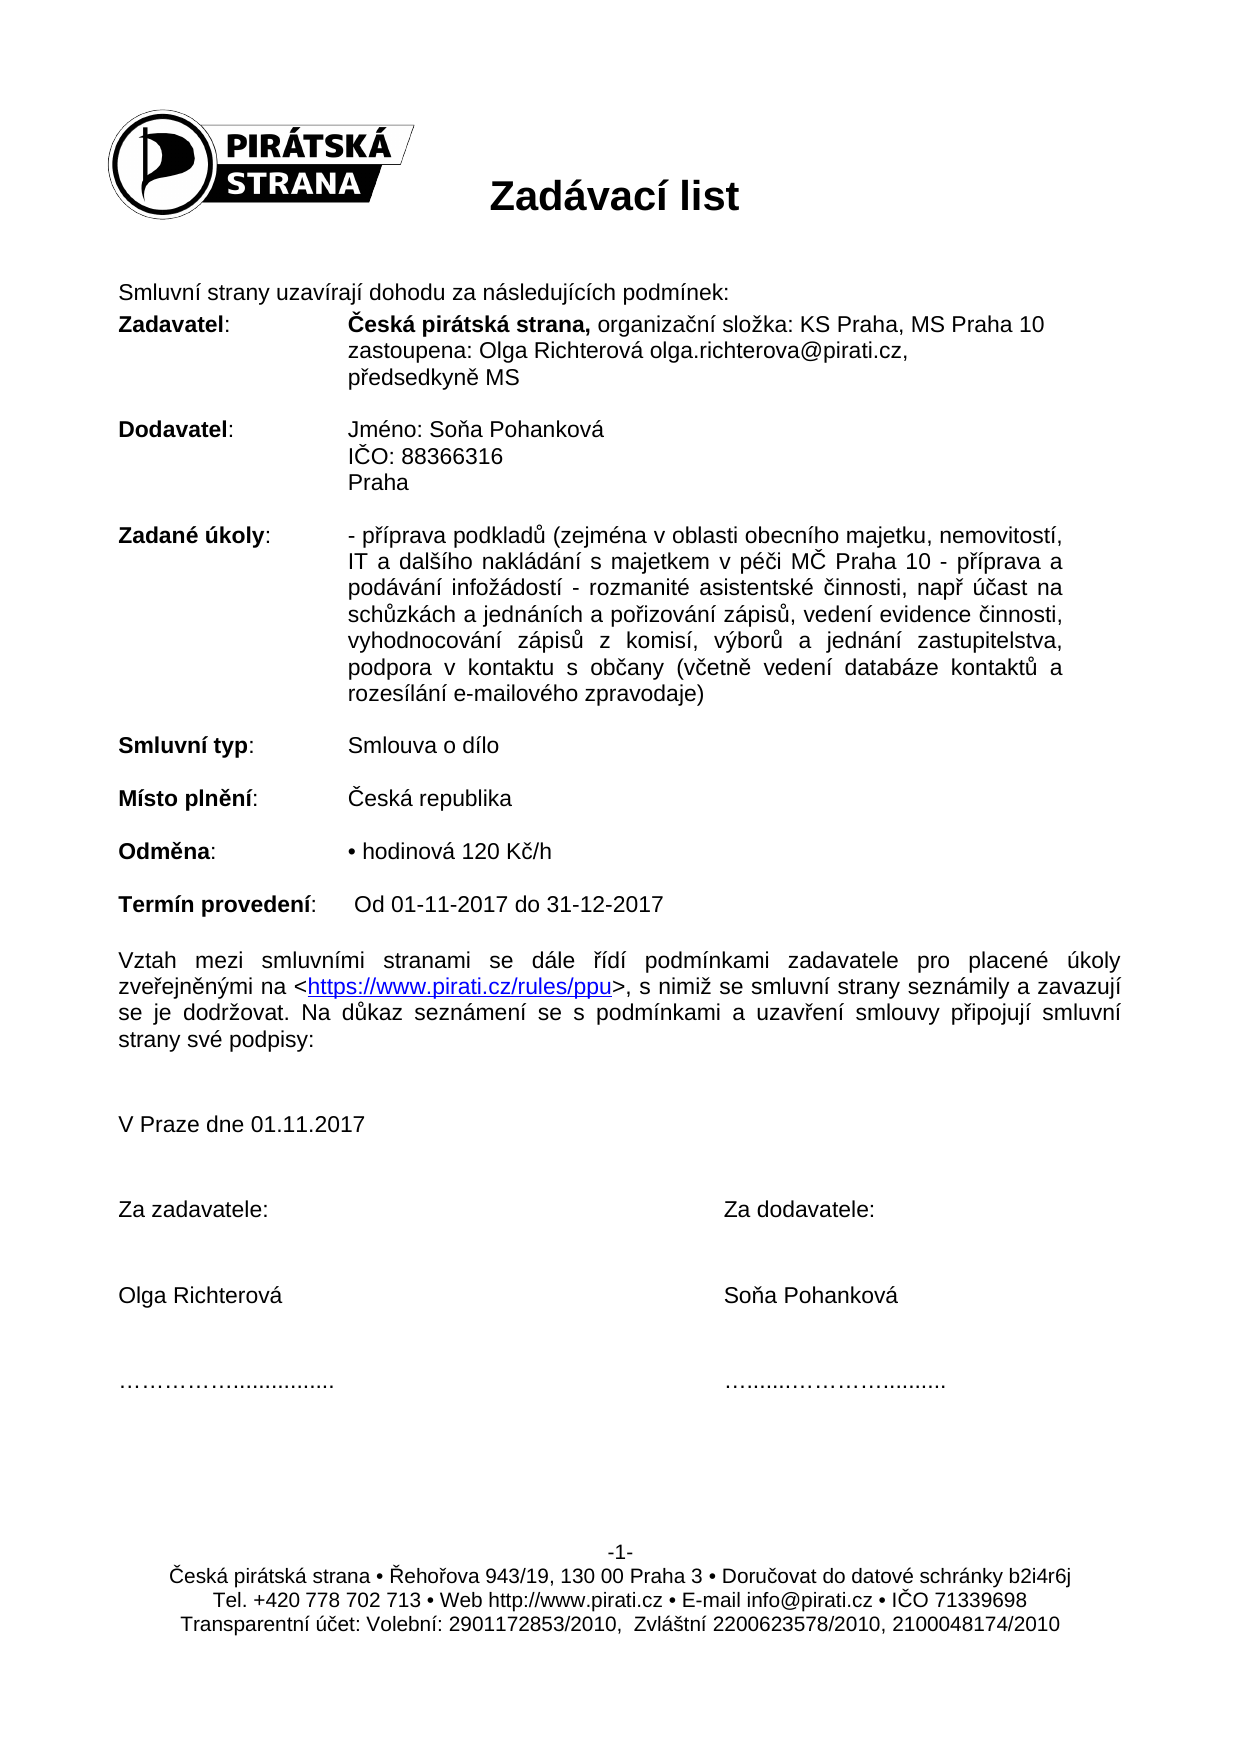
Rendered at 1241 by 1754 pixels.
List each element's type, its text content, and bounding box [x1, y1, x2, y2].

table_cell Smluvní typ: [118, 733, 348, 785]
table_header Zadavatel: [118, 311, 348, 416]
table_cell Jméno: Soňa Pohanková IČO: 88366316 Praha [348, 416, 1063, 522]
text Smluvní strany uzavírají dohodu za následujících podmínek: [118, 278, 1122, 305]
table_cell Termín provedení: [118, 891, 348, 917]
table_cell • hodinová 120 Kč/h [348, 838, 1063, 891]
table_cell Smlouva o dílo [348, 733, 1063, 785]
text Za zadavatele: Za dodavatele: [118, 1196, 1122, 1223]
text V Praze dne 01.11.2017 [118, 1111, 1122, 1137]
table_cell Zadané úkoly: [118, 522, 348, 732]
table_cell Místo plnění: [118, 785, 348, 838]
text Vztah mezi smluvními stranami se dále řídí podmínkami zadavatele pro placené úkoly zveřejněnými na <https://www.pirati.cz/rules/ppu>, s nimiž se smluvní strany seznámily a zavazují se je dodržovat. Na důkaz seznámení se s podmínkami a uzavření smlouvy připojují smluvní strany své podpisy: [118, 947, 1122, 1052]
table_cell Od 01-11-2017 do 31-12-2017 [348, 891, 1063, 917]
text Zadávací list [429, 171, 1122, 219]
table_cell - příprava podkladů (zejména v oblasti obecního majetku, nemovitostí, IT a dalšího nakládání s majetkem v péči MČ Praha 10 - příprava a podávání infožádostí - rozmanité asistentské činnosti, např účast na schůzkách a jednáních a pořizování zápisů, vedení evidence činnosti, vyhodnocování zápisů z komisí, výborů a jednání zastupitelstva, podpora v kontaktu s občany (včetně vedení databáze kontaktů a rozesílání e-mailového zpravodaje) [348, 522, 1063, 732]
table_header Česká pirátská strana, organizační složka: KS Praha, MS Praha 10 zastoupena: Olga Richterová olga.richterova@pirati.cz, předsedkyně MS [348, 311, 1063, 416]
text Olga Richterová Soňa Pohanková [118, 1282, 1122, 1308]
text ……………................ ….......………….......... [118, 1367, 1122, 1393]
table_cell Odměna: [118, 838, 348, 891]
table_cell Dodavatel: [118, 416, 348, 522]
table_cell Česká republika [348, 785, 1063, 838]
picture [93, 95, 429, 234]
